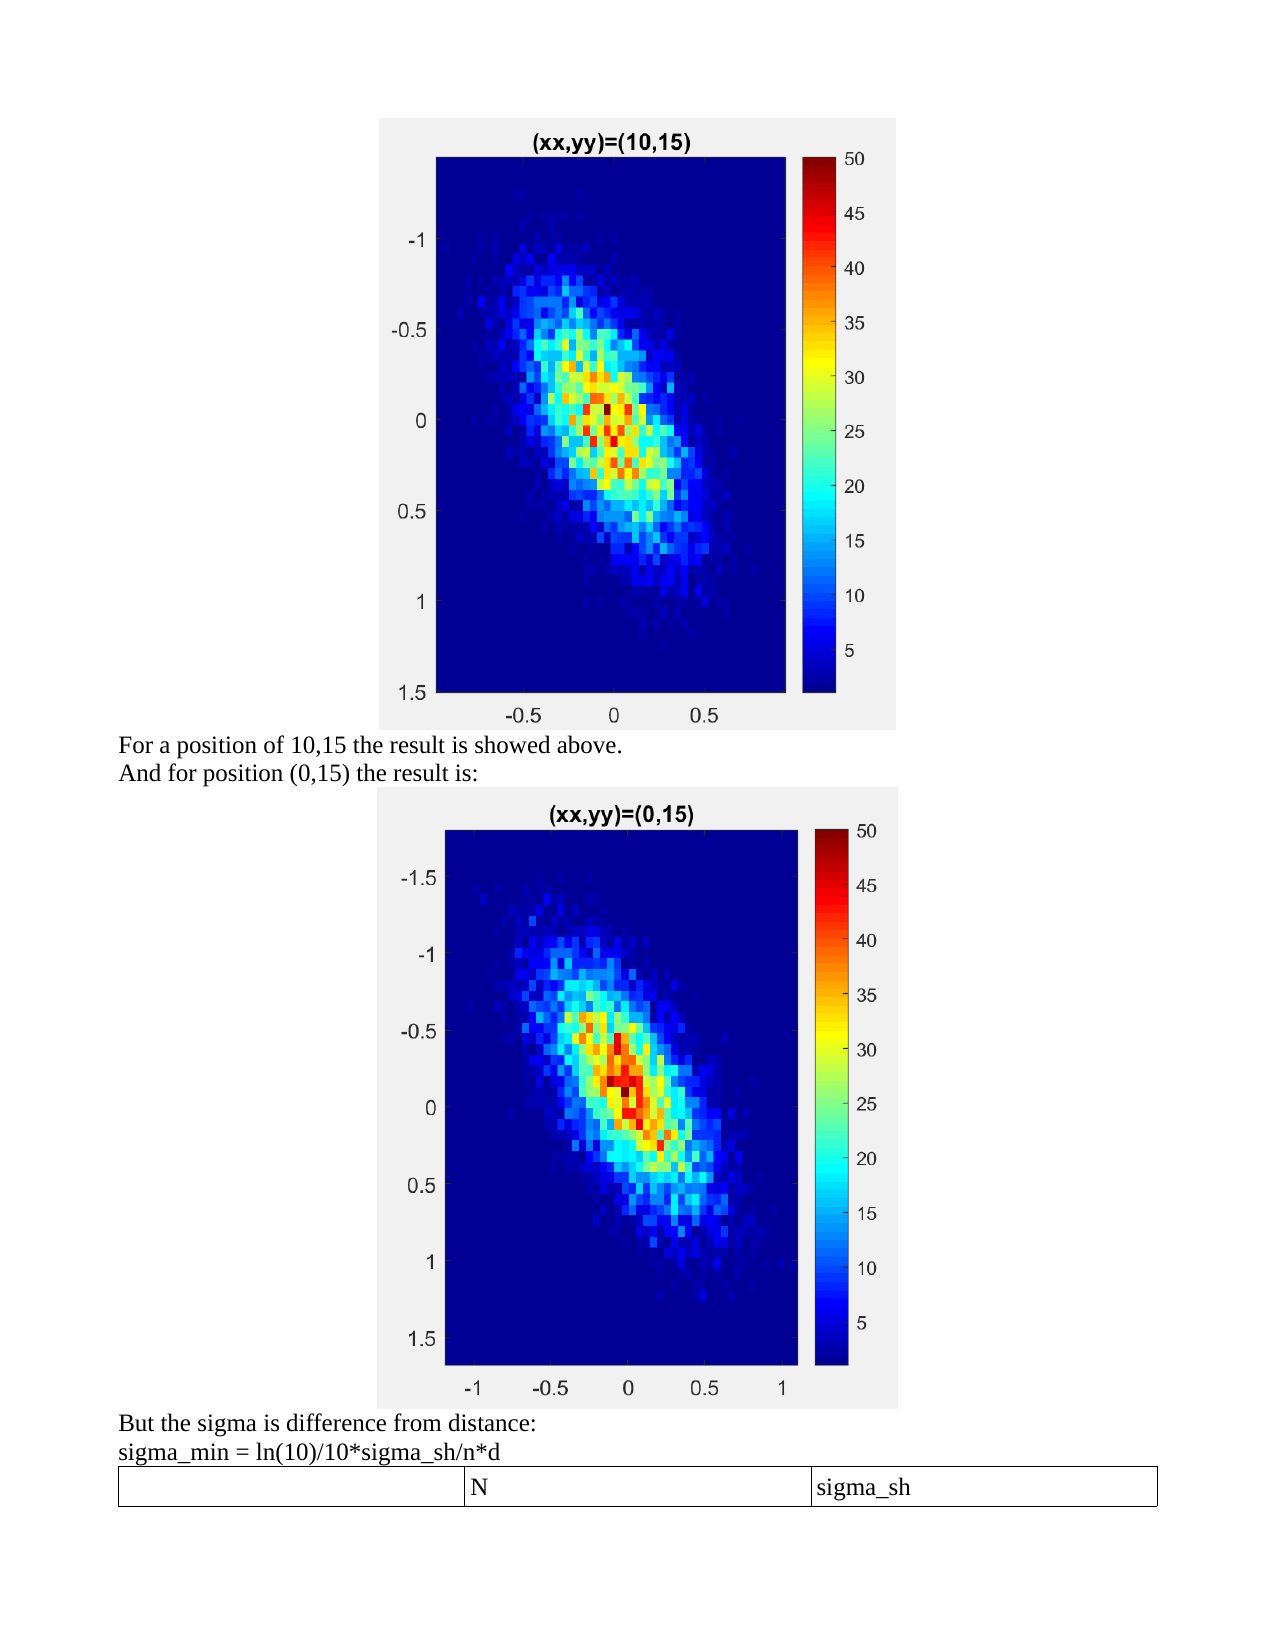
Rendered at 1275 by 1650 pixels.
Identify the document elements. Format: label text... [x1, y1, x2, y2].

table_header sigma_sh [812, 1467, 1157, 1506]
text For a position of 10,15 the result is showed above. [118, 118, 1157, 758]
table_header [119, 1467, 464, 1506]
text But the sigma is difference from distance: [118, 787, 1157, 1437]
picture [377, 787, 898, 1409]
table_header N [465, 1467, 811, 1506]
picture [378, 118, 897, 730]
text And for position (0,15) the result is: [118, 758, 1157, 787]
text sigma_min = ln(10)/10*sigma_sh/n*d [118, 1437, 1157, 1466]
